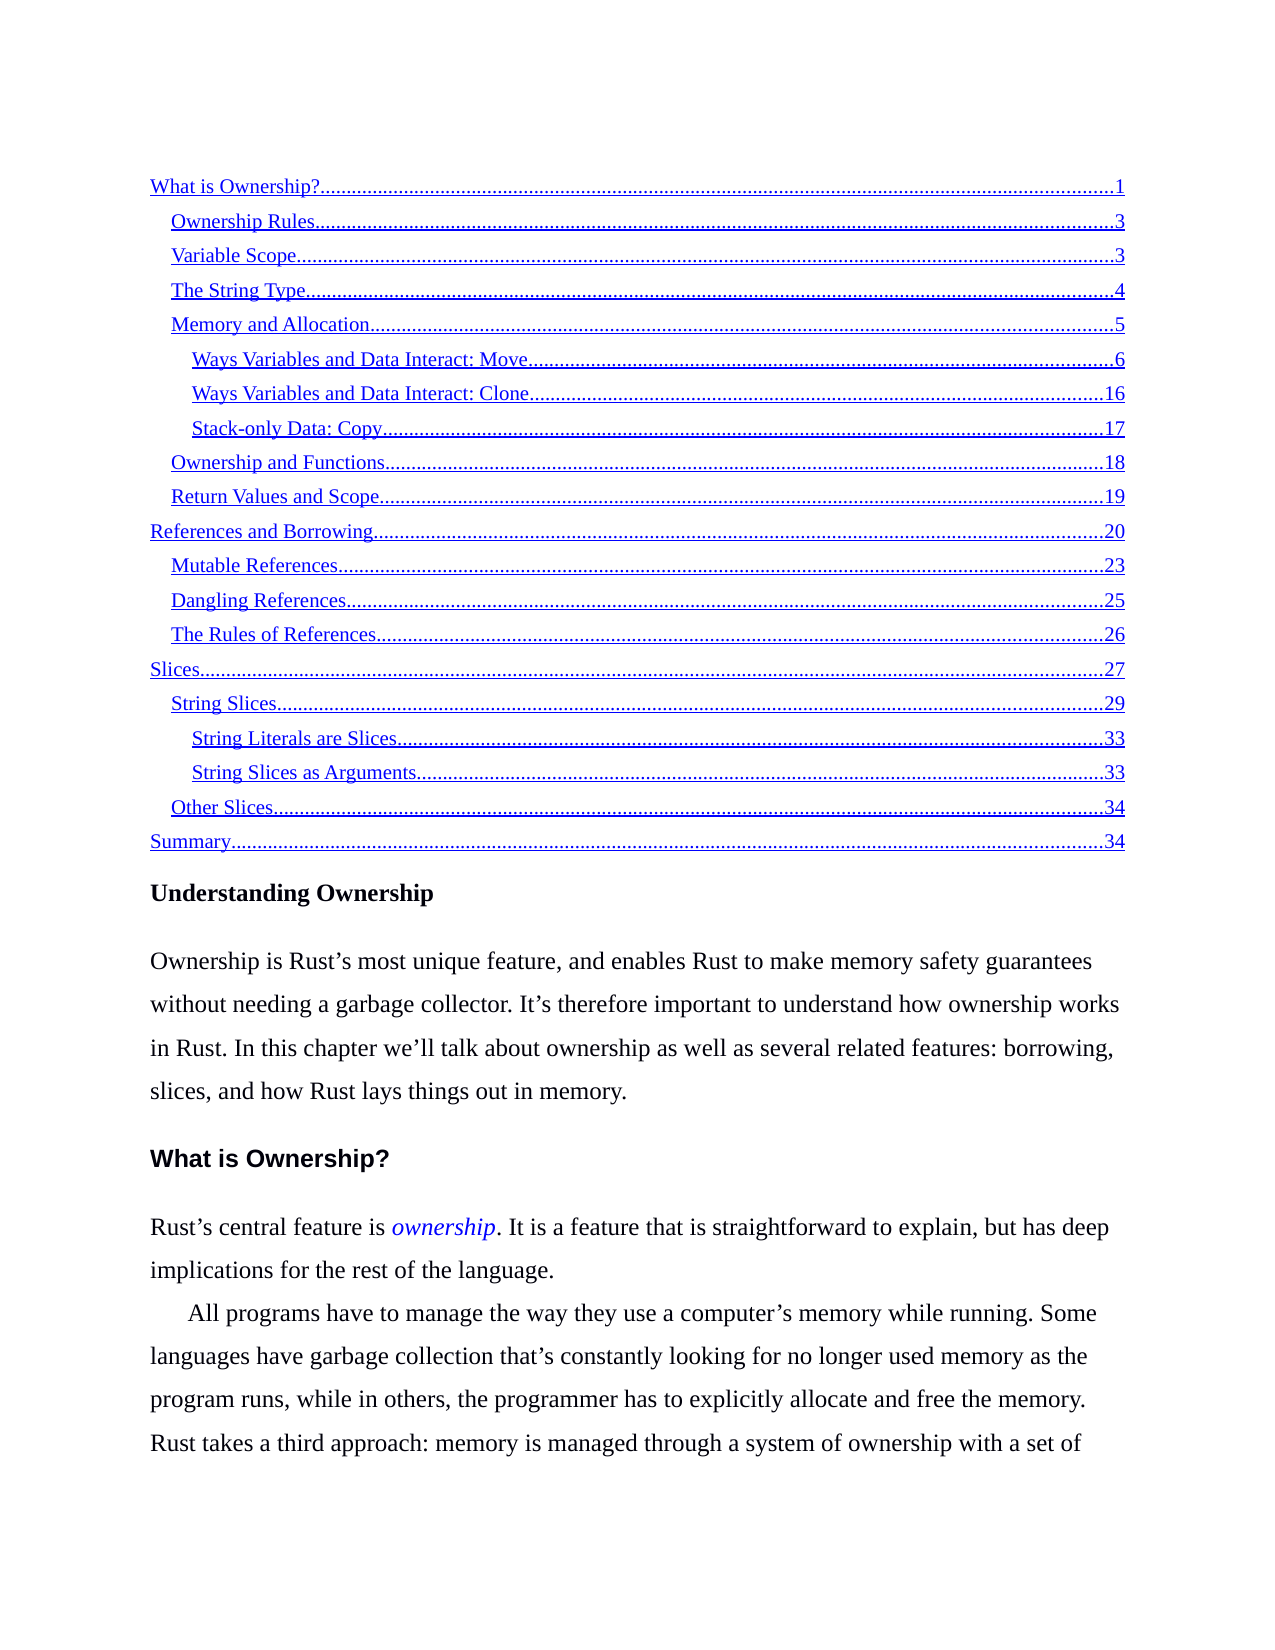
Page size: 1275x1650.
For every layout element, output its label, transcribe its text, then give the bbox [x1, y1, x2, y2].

text Return Values and Scope 19 [171, 484, 1125, 505]
text Ways Variables and Data Interact: Move 6 [192, 346, 1125, 367]
text String Literals are Slices 33 [192, 726, 1125, 746]
text String Slices 29 [171, 691, 1125, 712]
text Ownership is Rust’s most unique feature, and enables Rust to make memory safety guarantees without needing a garbage collector. It’s therefore important to understand how ownership works in Rust. In this chapter we’ll talk about ownership as well as several related features: borrowing, slices, and how Rust lays things out in memory. [150, 946, 1125, 1104]
title Understanding Ownership [150, 878, 1125, 907]
text References and Borrowing 20 [150, 519, 1125, 540]
text Ways Variables and Data Interact: Clone 16 [192, 381, 1125, 402]
text The Rules of References 26 [171, 622, 1125, 643]
text Variable Scope 3 [171, 243, 1125, 264]
text The String Type 4 [171, 277, 1125, 298]
text Slices 27 [150, 657, 1125, 678]
text Ownership Rules 3 [171, 208, 1125, 229]
text Summary 34 [150, 829, 1125, 850]
text What is Ownership? 1 [150, 174, 1125, 195]
text Stack-only Data: Copy 17 [192, 415, 1125, 436]
text Dangling References 25 [171, 588, 1125, 609]
text Other Slices 34 [171, 795, 1125, 815]
text All programs have to manage the way they use a computer’s memory while running. Some languages have garbage collection that’s constantly looking for no longer used memory as the program runs, while in others, the programmer has to explicitly allocate and free the memory. Rust takes a third approach: memory is managed through a system of ownership with a set of [150, 1298, 1125, 1456]
text String Slices as Arguments 33 [192, 760, 1125, 781]
text Rust’s central feature is ownership. It is a feature that is straightforward to explain, but has deep implications for the rest of the language. [150, 1212, 1125, 1284]
text Ownership and Functions 18 [171, 450, 1125, 471]
text Memory and Allocation 5 [171, 312, 1125, 333]
text What is Ownership? [150, 1144, 1125, 1173]
text Mutable References 23 [171, 553, 1125, 574]
